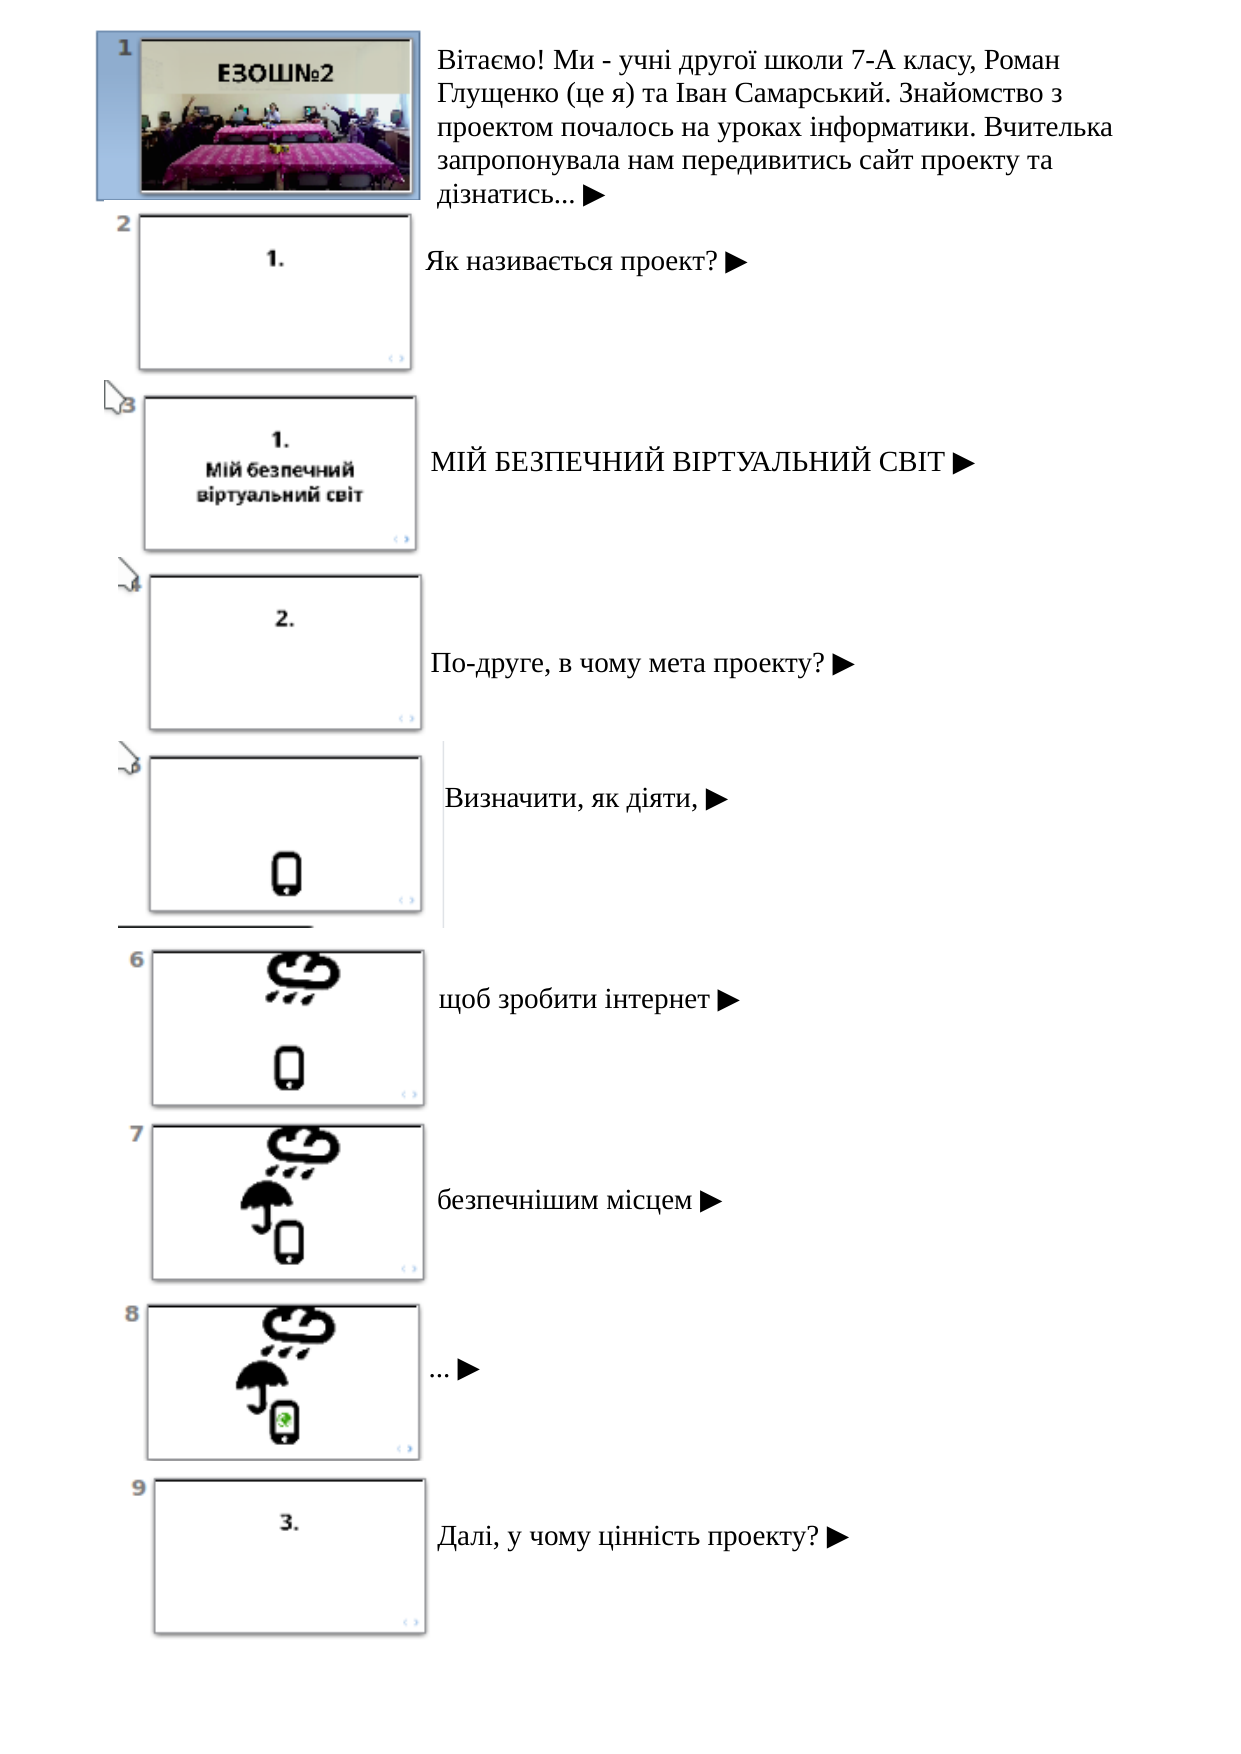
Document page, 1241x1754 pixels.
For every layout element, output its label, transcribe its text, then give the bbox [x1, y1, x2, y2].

text Як називається проект? ▶ [426, 243, 1122, 277]
text По-друге, в чому мета проекту? ▶ [431, 646, 1122, 679]
text щоб зробити інтернет ▶ [439, 981, 1122, 1014]
text безпечнішим місцем ▶ [437, 1182, 1122, 1216]
text Далі, у чому цінність проекту? ▶ [437, 1518, 1122, 1551]
text ... ▶ [429, 1350, 1122, 1383]
text МІЙ БЕЗПЕЧНИЙ ВІРТУАЛЬНИЙ СВІТ ▶ [431, 444, 1122, 478]
text Вітаємо! Ми - учні другої школи 7-А класу, Роман Глущенко (це я) та Іван Самарський. Знайомство з проектом почалось на уроках інформатики. Вчителька запропонувала нам передивитись сайт проекту та дізнатись... ▶ [426, 42, 1122, 209]
text Визначити, як діяти, ▶ [445, 780, 1122, 813]
picture [93, 24, 445, 928]
picture [114, 943, 439, 1643]
